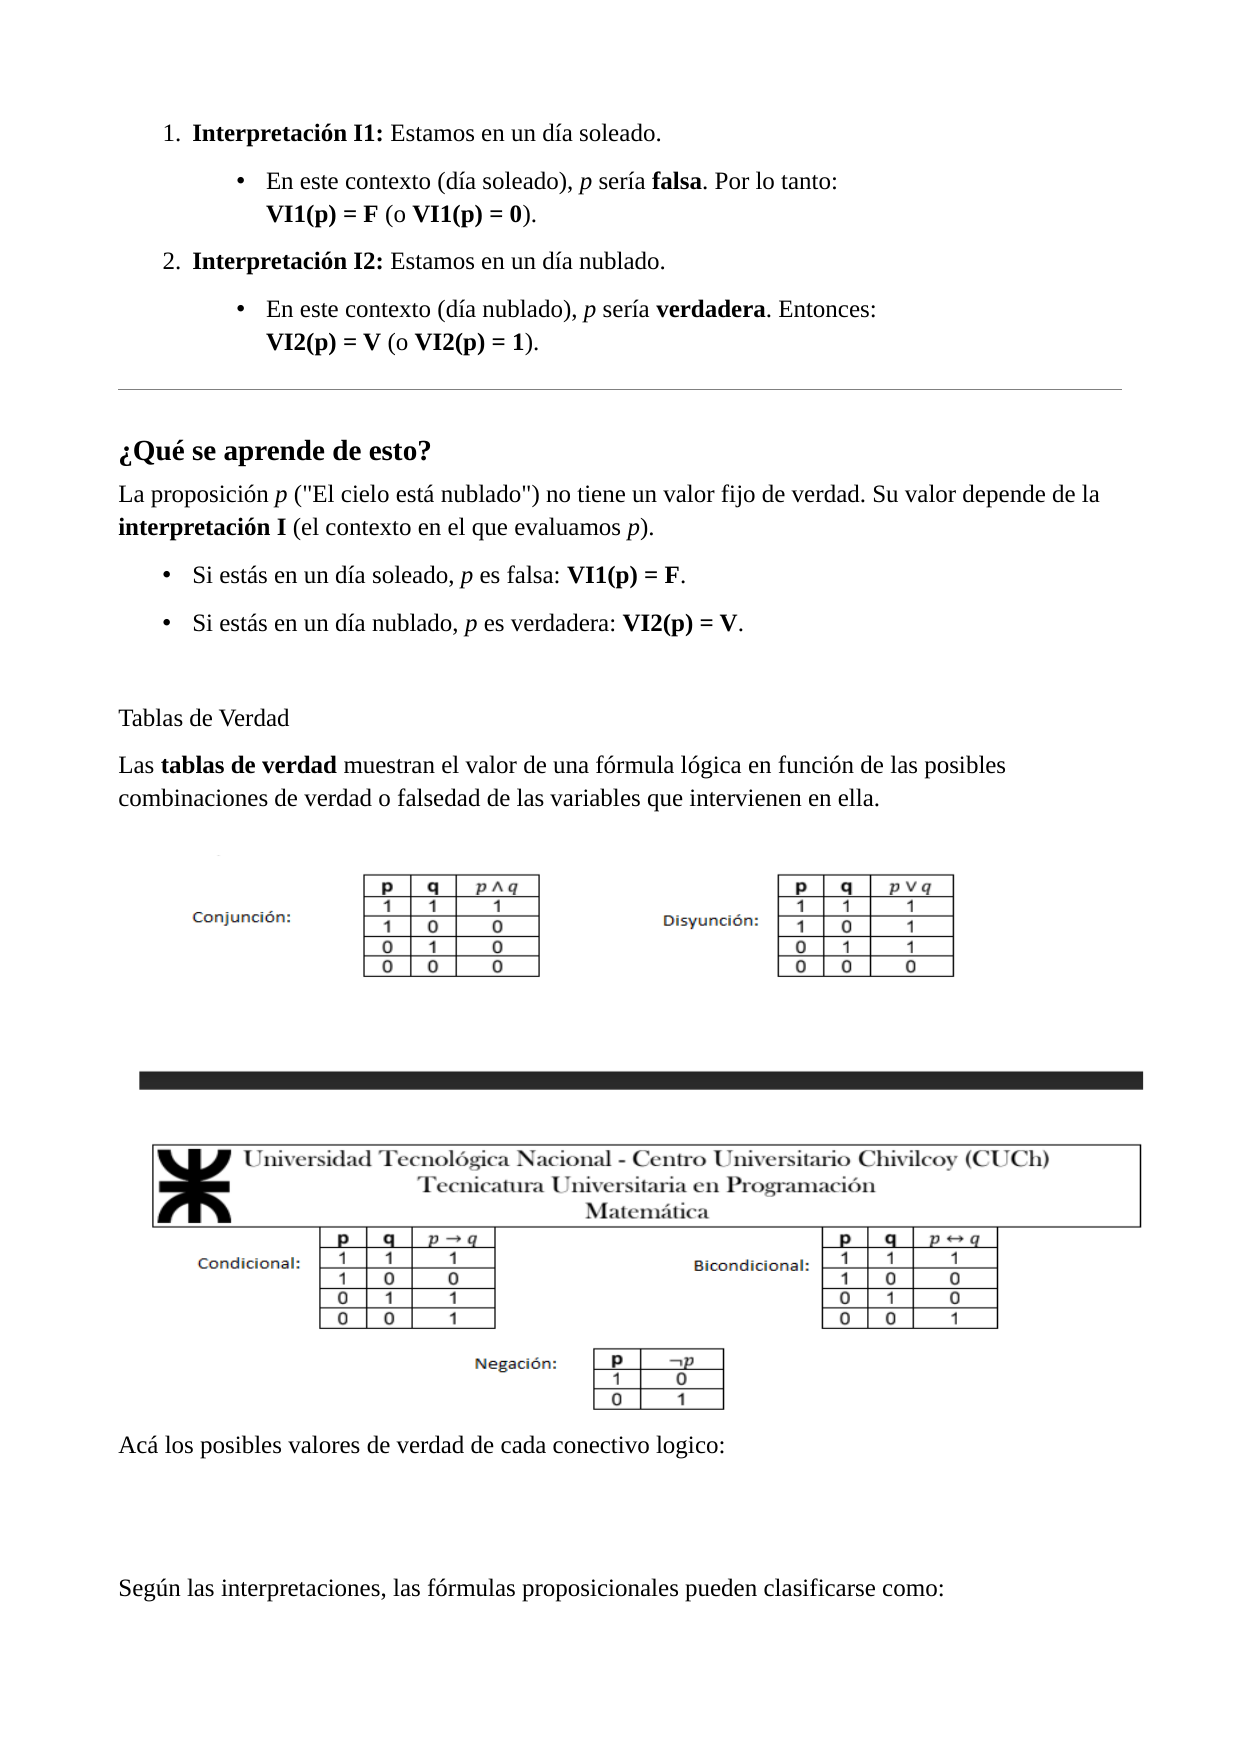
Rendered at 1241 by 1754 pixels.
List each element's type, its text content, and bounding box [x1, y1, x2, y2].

text Las tablas de verdad muestran el valor de una fórmula lógica en función de las posibles combinaciones de verdad o falsedad de las variables que intervienen en ella. [118, 751, 1122, 812]
list Interpretación I2: Estamos en un día nublado. [162, 246, 1122, 275]
list Interpretación I1: Estamos en un día soleado. [162, 118, 1122, 147]
subtitle ¿Qué se aprende de esto? [118, 433, 1122, 467]
text Acá los posibles valores de verdad de cada conectivo logico: [118, 831, 1122, 1459]
list Si estás en un día soleado, p es falsa: VI1(p) = F. [162, 560, 1122, 589]
list En este contexto (día soleado), p sería falsa. Por lo tanto: VI1(p) = F (o VI1(p) = 0). [236, 166, 1122, 227]
list En este contexto (día nublado), p sería verdadera. Entonces: VI2(p) = V (o VI2(p) = 1). [236, 294, 1122, 356]
picture [139, 855, 1144, 1427]
text La proposición p ("El cielo está nublado") no tiene un valor fijo de verdad. Su valor depende de la interpretación I (el contexto en el que evaluamos p). [118, 479, 1122, 541]
list Si estás en un día nublado, p es verdadera: VI2(p) = V. [162, 608, 1122, 636]
text Tablas de Verdad [118, 703, 1122, 732]
text Según las interpretaciones, las fórmulas proposicionales pueden clasificarse como: [118, 1573, 1122, 1602]
